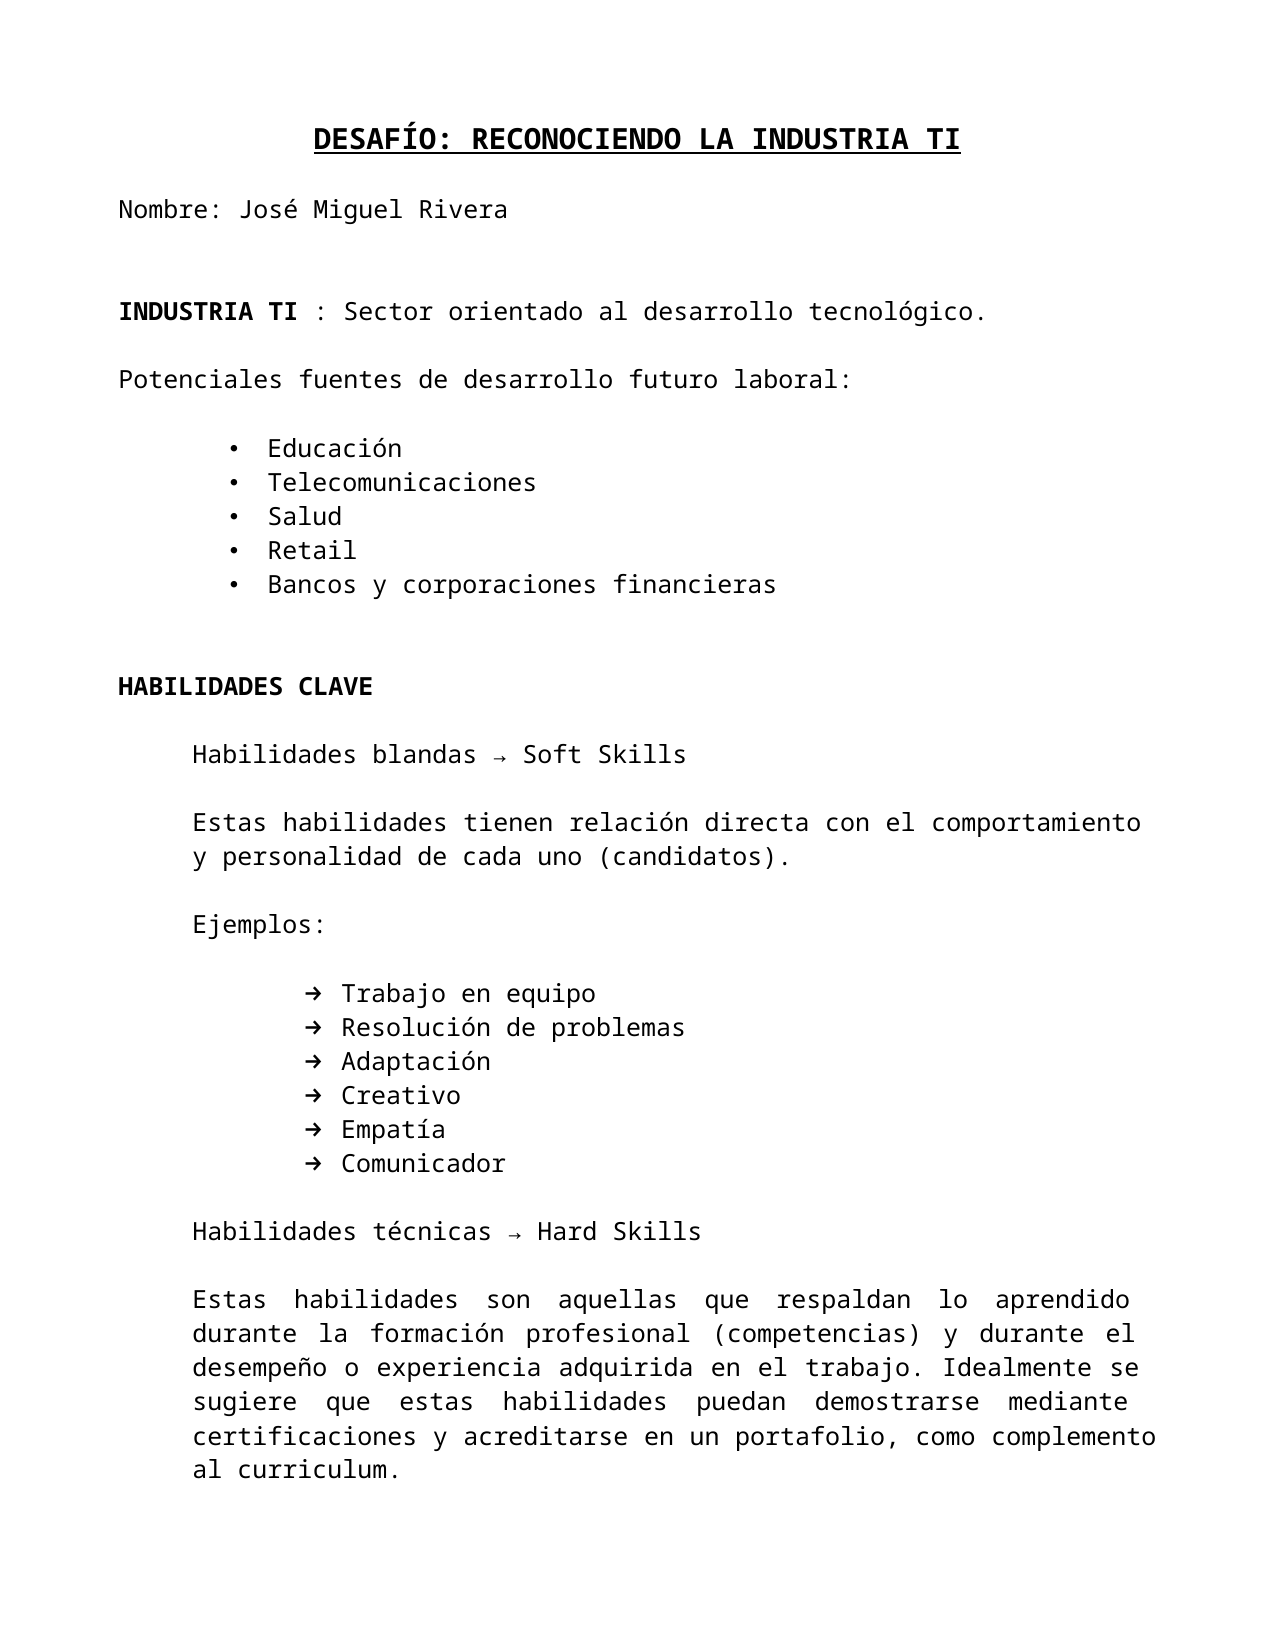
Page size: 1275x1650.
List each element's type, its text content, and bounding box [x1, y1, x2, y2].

text Estas habilidades tienen relación directa con el comportamiento y personalidad de cada uno (candidatos). [118, 805, 1157, 873]
text HABILIDADES CLAVE [118, 669, 1157, 703]
text Habilidades técnicas → Hard Skills [118, 1214, 1157, 1248]
list Educación [229, 430, 1157, 464]
list Retail [229, 532, 1157, 567]
list Telecomunicaciones [229, 464, 1157, 498]
text Potenciales fuentes de desarrollo futuro laboral: [118, 362, 1157, 396]
text Habilidades blandas → Soft Skills [118, 737, 1157, 771]
list Resolución de problemas [303, 1009, 1157, 1043]
list Bancos y corporaciones financieras [229, 567, 1157, 601]
text Ejemplos: [118, 907, 1157, 941]
list Comunicador [303, 1146, 1157, 1180]
list Creativo [303, 1077, 1157, 1112]
text Nombre: José Miguel Rivera [118, 192, 1157, 226]
list Adaptación [303, 1043, 1157, 1077]
text INDUSTRIA TI : Sector orientado al desarrollo tecnológico. [118, 294, 1157, 328]
list Salud [229, 498, 1157, 532]
text DESAFÍO: RECONOCIENDO LA INDUSTRIA TI [118, 118, 1157, 158]
text Estas habilidades son aquellas que respaldan lo aprendido durante la formación profesional (competencias) y durante el desempeño o experiencia adquirida en el trabajo. Idealmente se sugiere que estas habilidades puedan demostrarse mediante certificaciones y acreditarse en un portafolio, como complemento al curriculum. [118, 1282, 1157, 1486]
list Empatía [303, 1112, 1157, 1146]
list Trabajo en equipo [303, 975, 1157, 1009]
